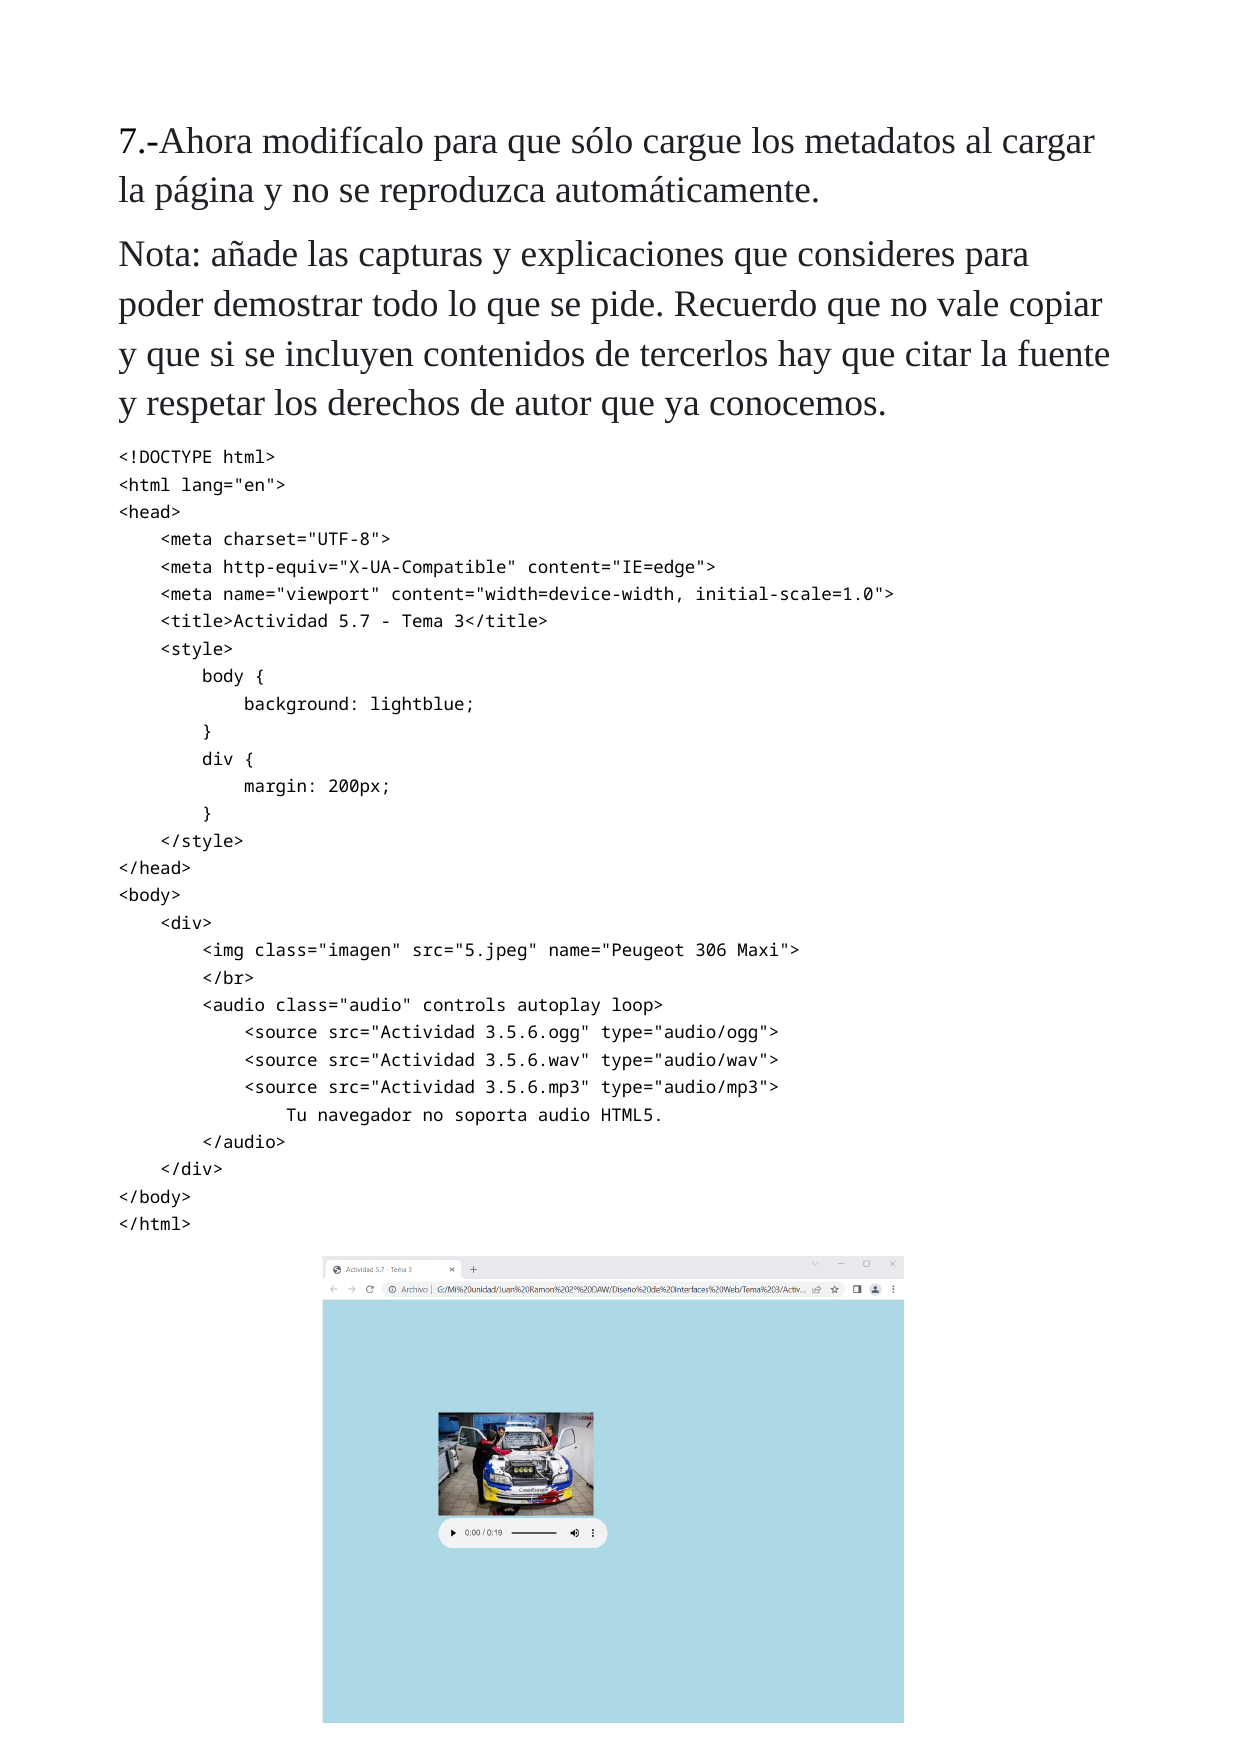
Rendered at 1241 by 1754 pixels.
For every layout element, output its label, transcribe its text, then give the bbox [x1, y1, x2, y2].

text <source src="Actividad 3.5.6.mp3" type="audio/mp3"> [118, 1075, 1122, 1099]
text <div> [118, 911, 1122, 934]
text <html lang="en"> [118, 472, 1122, 496]
text <source src="Actividad 3.5.6.ogg" type="audio/ogg"> [118, 1020, 1122, 1044]
text body { [118, 664, 1122, 688]
picture [322, 1256, 904, 1723]
text <title>Actividad 5.7 - Tema 3</title> [118, 609, 1122, 633]
text background: lightblue; [118, 691, 1122, 715]
text <meta charset="UTF-8"> [118, 527, 1122, 551]
text </body> [118, 1184, 1122, 1208]
text <!DOCTYPE html> [118, 445, 1122, 469]
text <meta name="viewport" content="width=device-width, initial-scale=1.0"> [118, 582, 1122, 606]
text div { [118, 746, 1122, 770]
text <audio class="audio" controls autoplay loop> [118, 993, 1122, 1017]
text Tu navegador no soporta audio HTML5. [118, 1102, 1122, 1126]
text <meta http-equiv="X-UA-Compatible" content="IE=edge"> [118, 554, 1122, 578]
text <img class="imagen" src="5.jpeg" name="Peugeot 306 Maxi"> [118, 938, 1122, 962]
text <body> [118, 883, 1122, 907]
text } [118, 719, 1122, 743]
text </br> [118, 965, 1122, 989]
text <style> [118, 637, 1122, 660]
text Nota: añade las capturas y explicaciones que consideres para poder demostrar todo lo que se pide. Recuerdo que no vale copiar y que si se incluyen contenidos de tercerlos hay que citar la fuente y respetar los derechos de autor que ya conocemos. [118, 232, 1122, 424]
text </style> [118, 828, 1122, 852]
text margin: 200px; [118, 773, 1122, 797]
text 7.-Ahora modifícalo para que sólo cargue los metadatos al cargar la página y no se reproduzca automáticamente. [118, 118, 1122, 211]
text <head> [118, 499, 1122, 523]
text </div> [118, 1157, 1122, 1181]
text </html> [118, 1212, 1122, 1236]
text </audio> [118, 1130, 1122, 1153]
text } [118, 801, 1122, 825]
text <source src="Actividad 3.5.6.wav" type="audio/wav"> [118, 1047, 1122, 1071]
text </head> [118, 856, 1122, 879]
